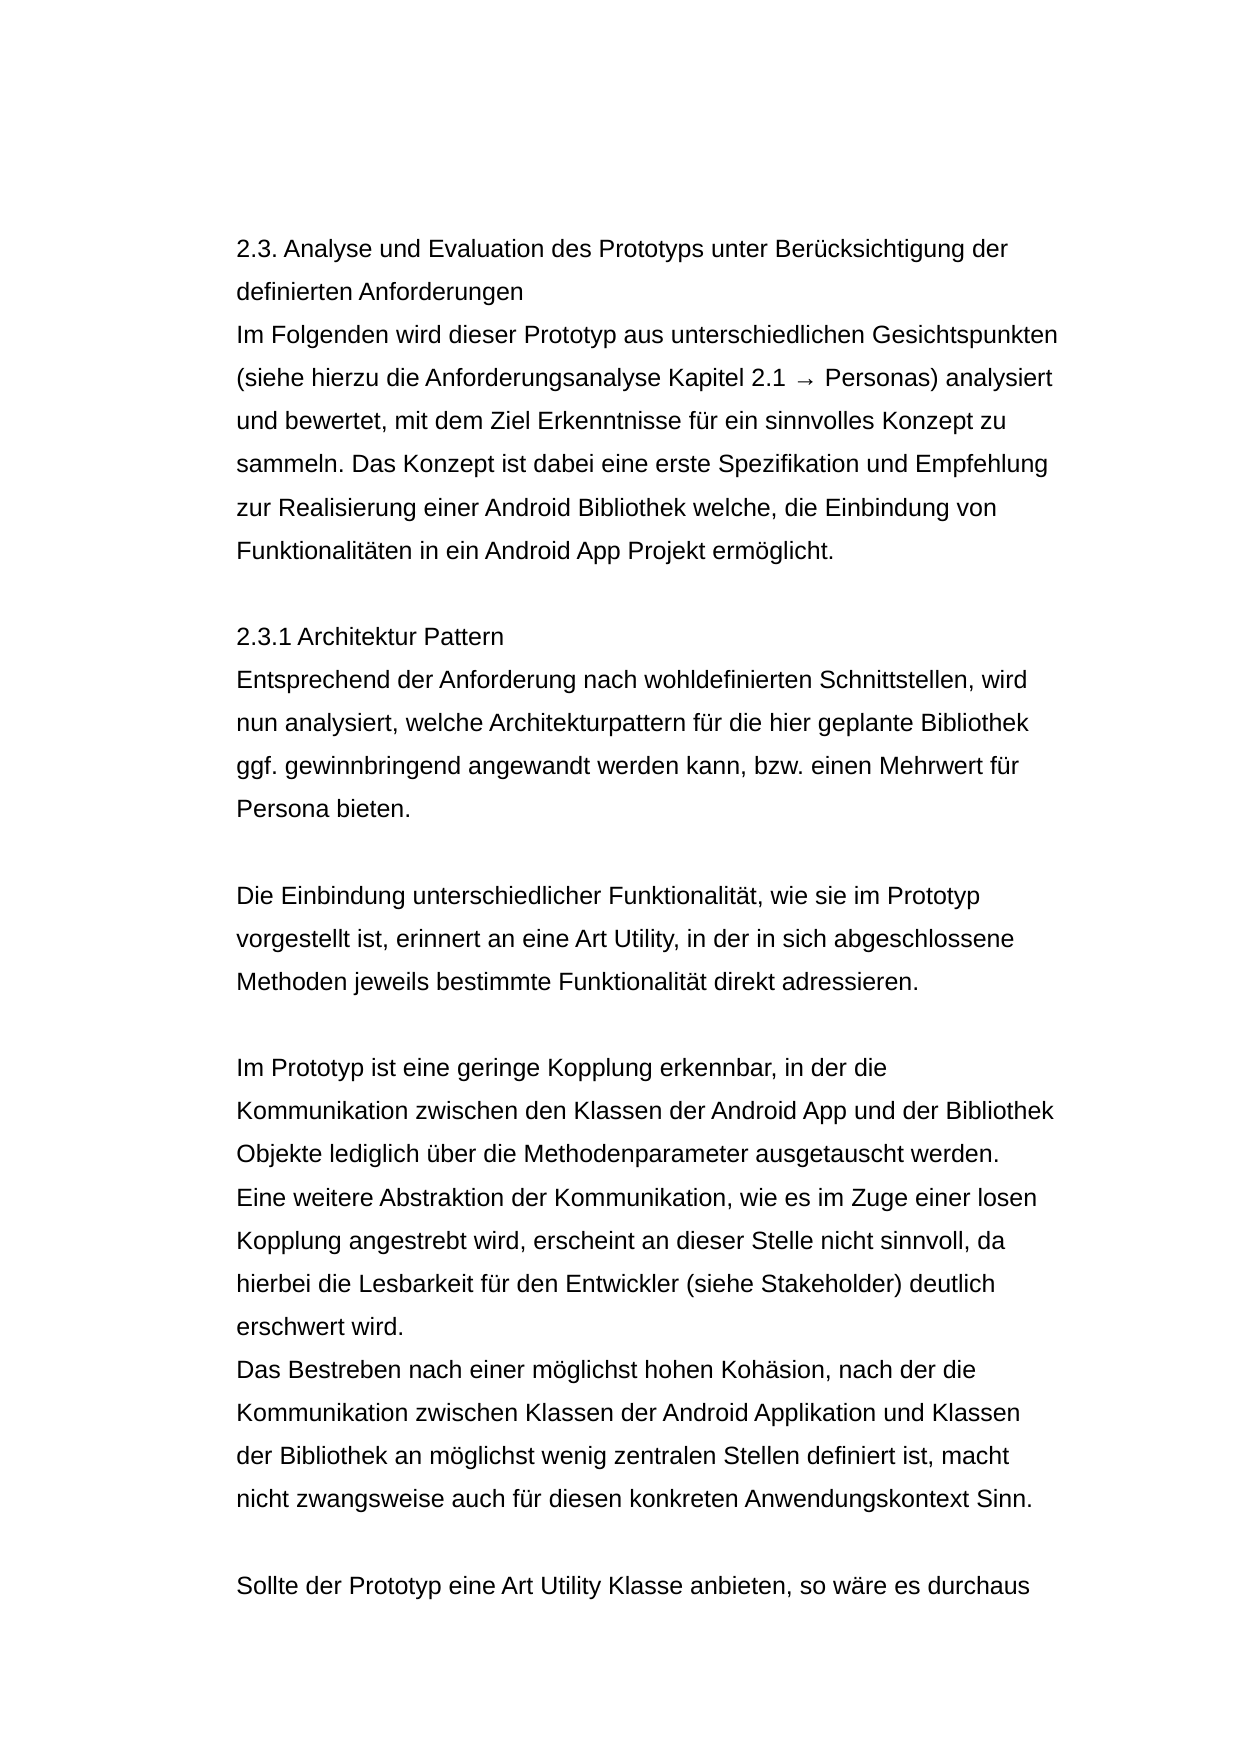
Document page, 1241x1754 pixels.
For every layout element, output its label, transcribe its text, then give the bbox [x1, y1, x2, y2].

text Im Prototyp ist eine geringe Kopplung erkennbar, in der die Kommunikation zwischen den Klassen der Android App und der Bibliothek Objekte lediglich über die Methodenparameter ausgetauscht werden. [236, 1053, 1063, 1168]
text Die Einbindung unterschiedlicher Funktionalität, wie sie im Prototyp vorgestellt ist, erinnert an eine Art Utility, in der in sich abgeschlossene Methoden jeweils bestimmte Funktionalität direkt adressieren. [236, 881, 1063, 996]
text Sollte der Prototyp eine Art Utility Klasse anbieten, so wäre es durchaus [236, 1571, 1063, 1599]
text Im Folgenden wird dieser Prototyp aus unterschiedlichen Gesichtspunkten (siehe hierzu die Anforderungsanalyse Kapitel 2.1 → Personas) analysiert und bewertet, mit dem Ziel Erkenntnisse für ein sinnvolles Konzept zu sammeln. Das Konzept ist dabei eine erste Spezifikation und Empfehlung zur Realisierung einer Android Bibliothek welche, die Einbindung von Funktionalitäten in ein Android App Projekt ermöglicht. [236, 320, 1063, 564]
text Das Bestreben nach einer möglichst hohen Kohäsion, nach der die Kommunikation zwischen Klassen der Android Applikation und Klassen der Bibliothek an möglichst wenig zentralen Stellen definiert ist, macht nicht zwangsweise auch für diesen konkreten Anwendungskontext Sinn. [236, 1355, 1063, 1513]
text Eine weitere Abstraktion der Kommunikation, wie es im Zuge einer losen Kopplung angestrebt wird, erscheint an dieser Stelle nicht sinnvoll, da hierbei die Lesbarkeit für den Entwickler (siehe Stakeholder) deutlich erschwert wird. [236, 1183, 1063, 1341]
text 2.3. Analyse und Evaluation des Prototyps unter Berücksichtigung der definierten Anforderungen [236, 234, 1063, 306]
text 2.3.1 Architektur Pattern [236, 622, 1063, 651]
text Entsprechend der Anforderung nach wohldefinierten Schnittstellen, wird nun analysiert, welche Architekturpattern für die hier geplante Bibliothek ggf. gewinnbringend angewandt werden kann, bzw. einen Mehrwert für Persona bieten. [236, 665, 1063, 823]
